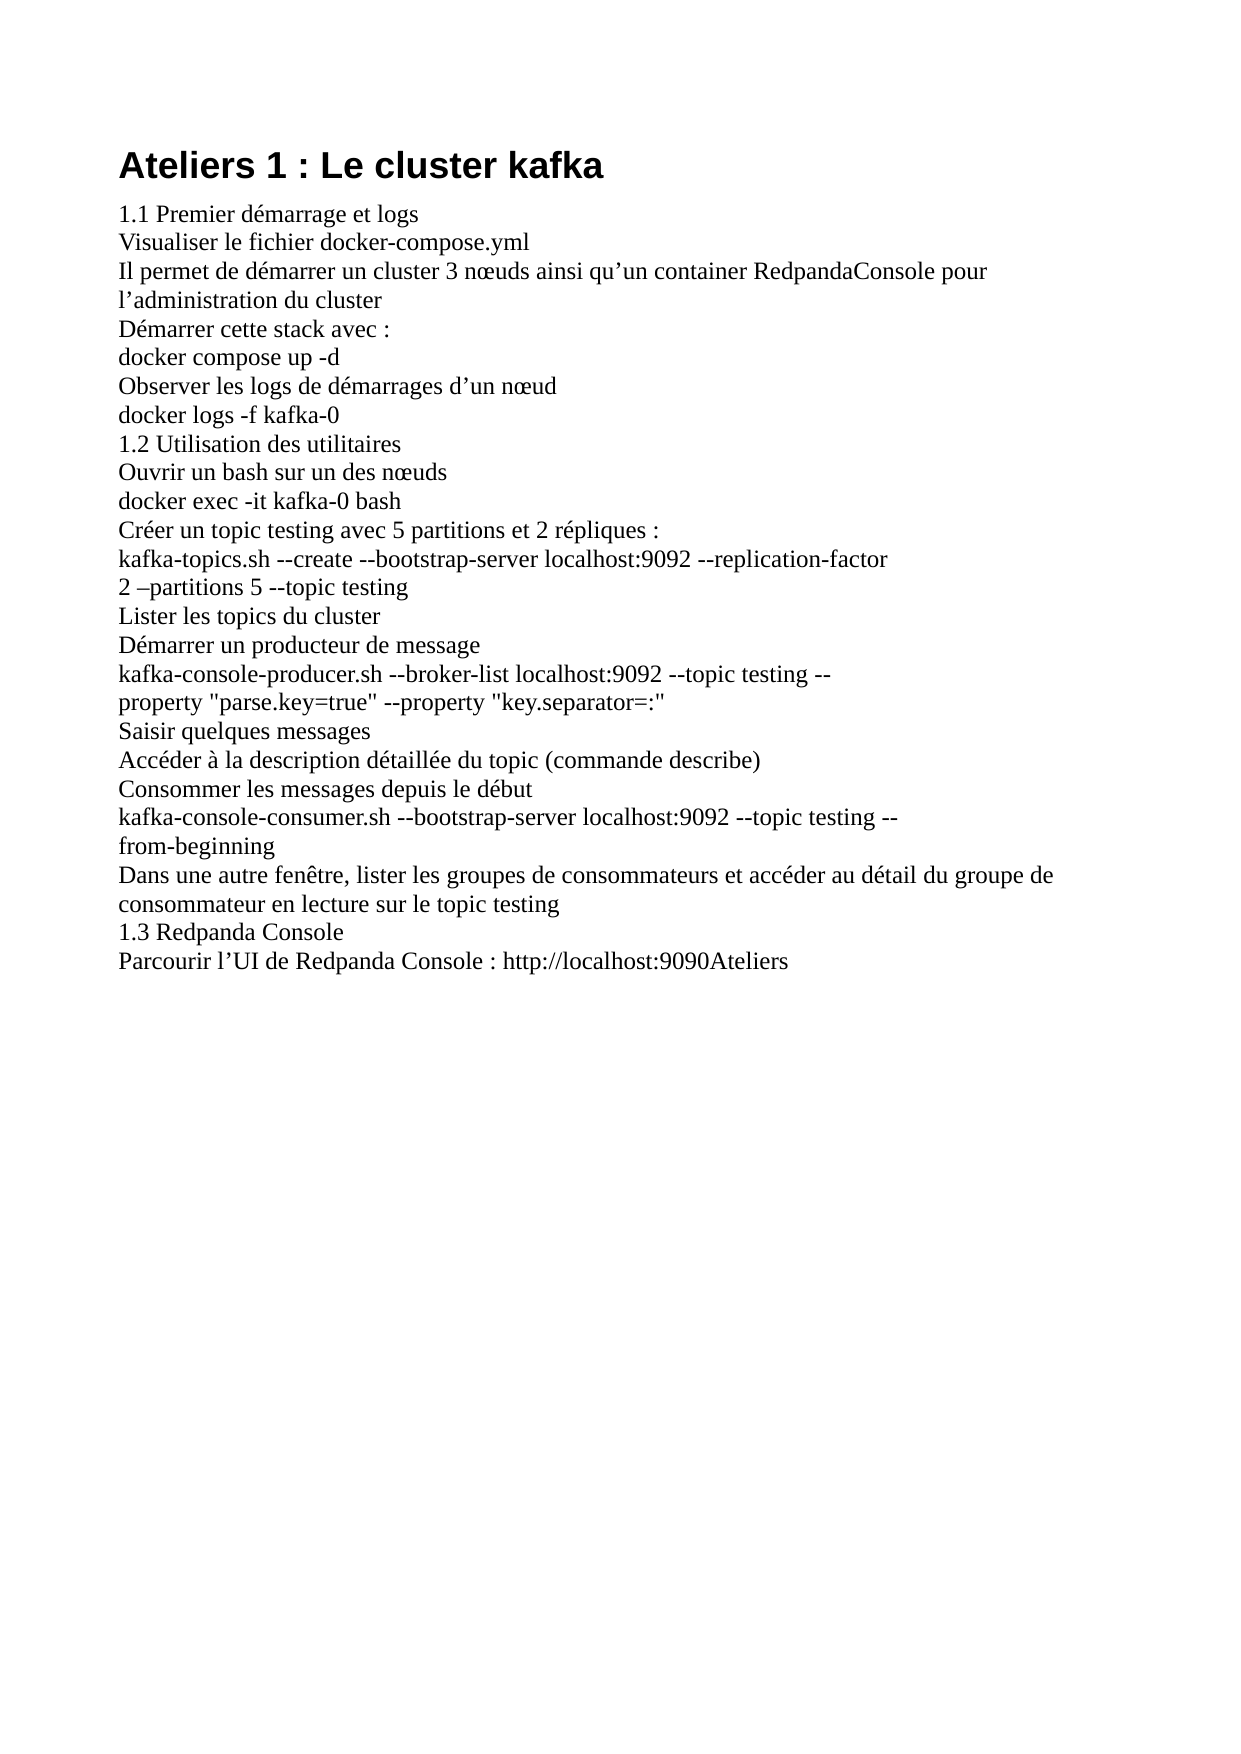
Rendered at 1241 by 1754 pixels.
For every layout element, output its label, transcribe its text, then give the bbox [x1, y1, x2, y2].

text kafka-console-producer.sh --broker-list localhost:9092 --topic testing -- [118, 659, 1122, 687]
text Il permet de démarrer un cluster 3 nœuds ainsi qu’un container RedpandaConsole pour [118, 256, 1122, 285]
text Dans une autre fenêtre, lister les groupes de consommateurs et accéder au détail du groupe de [118, 860, 1122, 889]
text Ouvrir un bash sur un des nœuds [118, 457, 1122, 486]
text kafka-topics.sh --create --bootstrap-server localhost:9092 --replication-factor [118, 544, 1122, 572]
text Observer les logs de démarrages d’un nœud [118, 371, 1122, 400]
text 2 –partitions 5 --topic testing [118, 572, 1122, 601]
text from-beginning [118, 831, 1122, 860]
text docker exec -it kafka-0 bash [118, 486, 1122, 515]
subtitle Ateliers 1 : Le cluster kafka [118, 143, 1122, 186]
text property "parse.key=true" --property "key.separator=:" [118, 687, 1122, 716]
text Lister les topics du cluster [118, 601, 1122, 630]
text Visualiser le fichier docker-compose.yml [118, 227, 1122, 256]
text Parcourir l’UI de Redpanda Console : http://localhost:9090Ateliers [118, 946, 1122, 975]
text 1.2 Utilisation des utilitaires [118, 429, 1122, 457]
text l’administration du cluster [118, 285, 1122, 314]
text consommateur en lecture sur le topic testing [118, 889, 1122, 917]
text 1.1 Premier démarrage et logs [118, 199, 1122, 227]
text Consommer les messages depuis le début [118, 774, 1122, 802]
text Saisir quelques messages [118, 716, 1122, 745]
text docker logs -f kafka-0 [118, 400, 1122, 429]
text Démarrer cette stack avec : [118, 314, 1122, 342]
text Accéder à la description détaillée du topic (commande describe) [118, 745, 1122, 774]
text Créer un topic testing avec 5 partitions et 2 répliques : [118, 515, 1122, 544]
text Démarrer un producteur de message [118, 630, 1122, 659]
text 1.3 Redpanda Console [118, 917, 1122, 946]
text kafka-console-consumer.sh --bootstrap-server localhost:9092 --topic testing -- [118, 802, 1122, 831]
text docker compose up -d [118, 342, 1122, 371]
